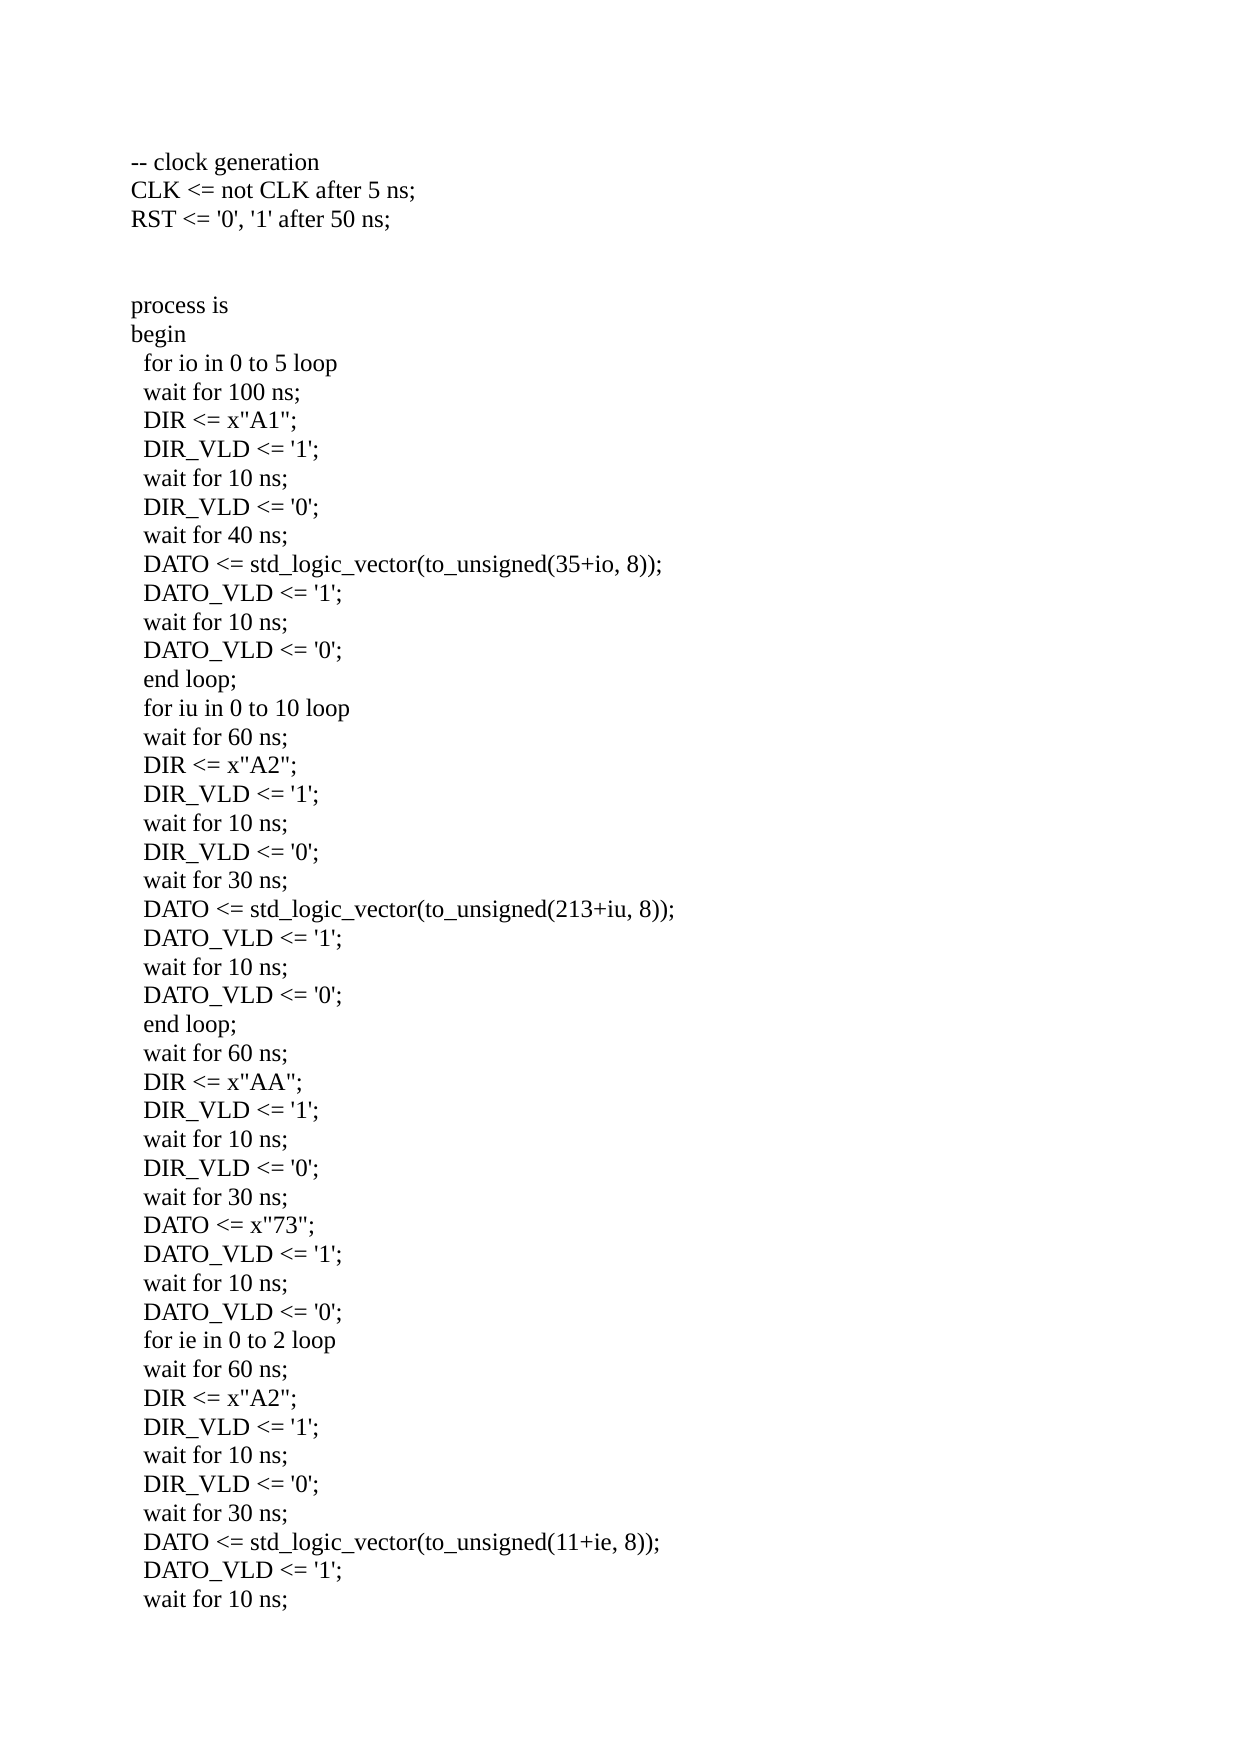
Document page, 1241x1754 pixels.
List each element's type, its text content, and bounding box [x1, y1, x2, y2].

text DIR <= x"A2"; [118, 1383, 1122, 1412]
text end loop; [118, 664, 1122, 693]
text DIR_VLD <= '0'; [118, 837, 1122, 866]
text DIR <= x"A1"; [118, 406, 1122, 434]
text DATO_VLD <= '1'; [118, 1239, 1122, 1268]
text wait for 10 ns; [118, 1124, 1122, 1153]
text DIR_VLD <= '1'; [118, 779, 1122, 808]
text for io in 0 to 5 loop [118, 348, 1122, 377]
text wait for 10 ns; [118, 952, 1122, 981]
text DIR <= x"A2"; [118, 751, 1122, 779]
text DIR <= x"AA"; [118, 1067, 1122, 1096]
text DATO <= x"73"; [118, 1211, 1122, 1239]
text wait for 30 ns; [118, 1182, 1122, 1211]
text for iu in 0 to 10 loop [118, 693, 1122, 722]
text wait for 10 ns; [118, 607, 1122, 636]
text DATO_VLD <= '1'; [118, 578, 1122, 607]
text end loop; [118, 1009, 1122, 1038]
text DIR_VLD <= '1'; [118, 434, 1122, 463]
text wait for 40 ns; [118, 521, 1122, 549]
text DIR_VLD <= '0'; [118, 492, 1122, 521]
text wait for 10 ns; [118, 463, 1122, 492]
text wait for 100 ns; [118, 377, 1122, 406]
text wait for 10 ns; [118, 808, 1122, 837]
text RST <= '0', '1' after 50 ns; [118, 204, 1122, 233]
text wait for 60 ns; [118, 1354, 1122, 1383]
text wait for 60 ns; [118, 722, 1122, 751]
text wait for 30 ns; [118, 866, 1122, 894]
text wait for 10 ns; [118, 1441, 1122, 1469]
text begin [118, 319, 1122, 348]
text DIR_VLD <= '0'; [118, 1469, 1122, 1498]
text DATO <= std_logic_vector(to_unsigned(11+ie, 8)); [118, 1527, 1122, 1556]
text DATO_VLD <= '0'; [118, 636, 1122, 664]
text DIR_VLD <= '0'; [118, 1153, 1122, 1182]
text DATO_VLD <= '1'; [118, 1556, 1122, 1584]
text DATO_VLD <= '0'; [118, 1297, 1122, 1326]
text process is [118, 291, 1122, 319]
text CLK <= not CLK after 5 ns; [118, 176, 1122, 204]
text wait for 60 ns; [118, 1038, 1122, 1067]
text wait for 10 ns; [118, 1268, 1122, 1297]
text DATO <= std_logic_vector(to_unsigned(213+iu, 8)); [118, 894, 1122, 923]
text DATO_VLD <= '1'; [118, 923, 1122, 952]
text -- clock generation [118, 147, 1122, 176]
text DATO_VLD <= '0'; [118, 981, 1122, 1009]
text wait for 10 ns; [118, 1584, 1122, 1613]
text wait for 30 ns; [118, 1498, 1122, 1527]
text for ie in 0 to 2 loop [118, 1326, 1122, 1354]
text DIR_VLD <= '1'; [118, 1412, 1122, 1441]
text DIR_VLD <= '1'; [118, 1096, 1122, 1124]
text DATO <= std_logic_vector(to_unsigned(35+io, 8)); [118, 549, 1122, 578]
